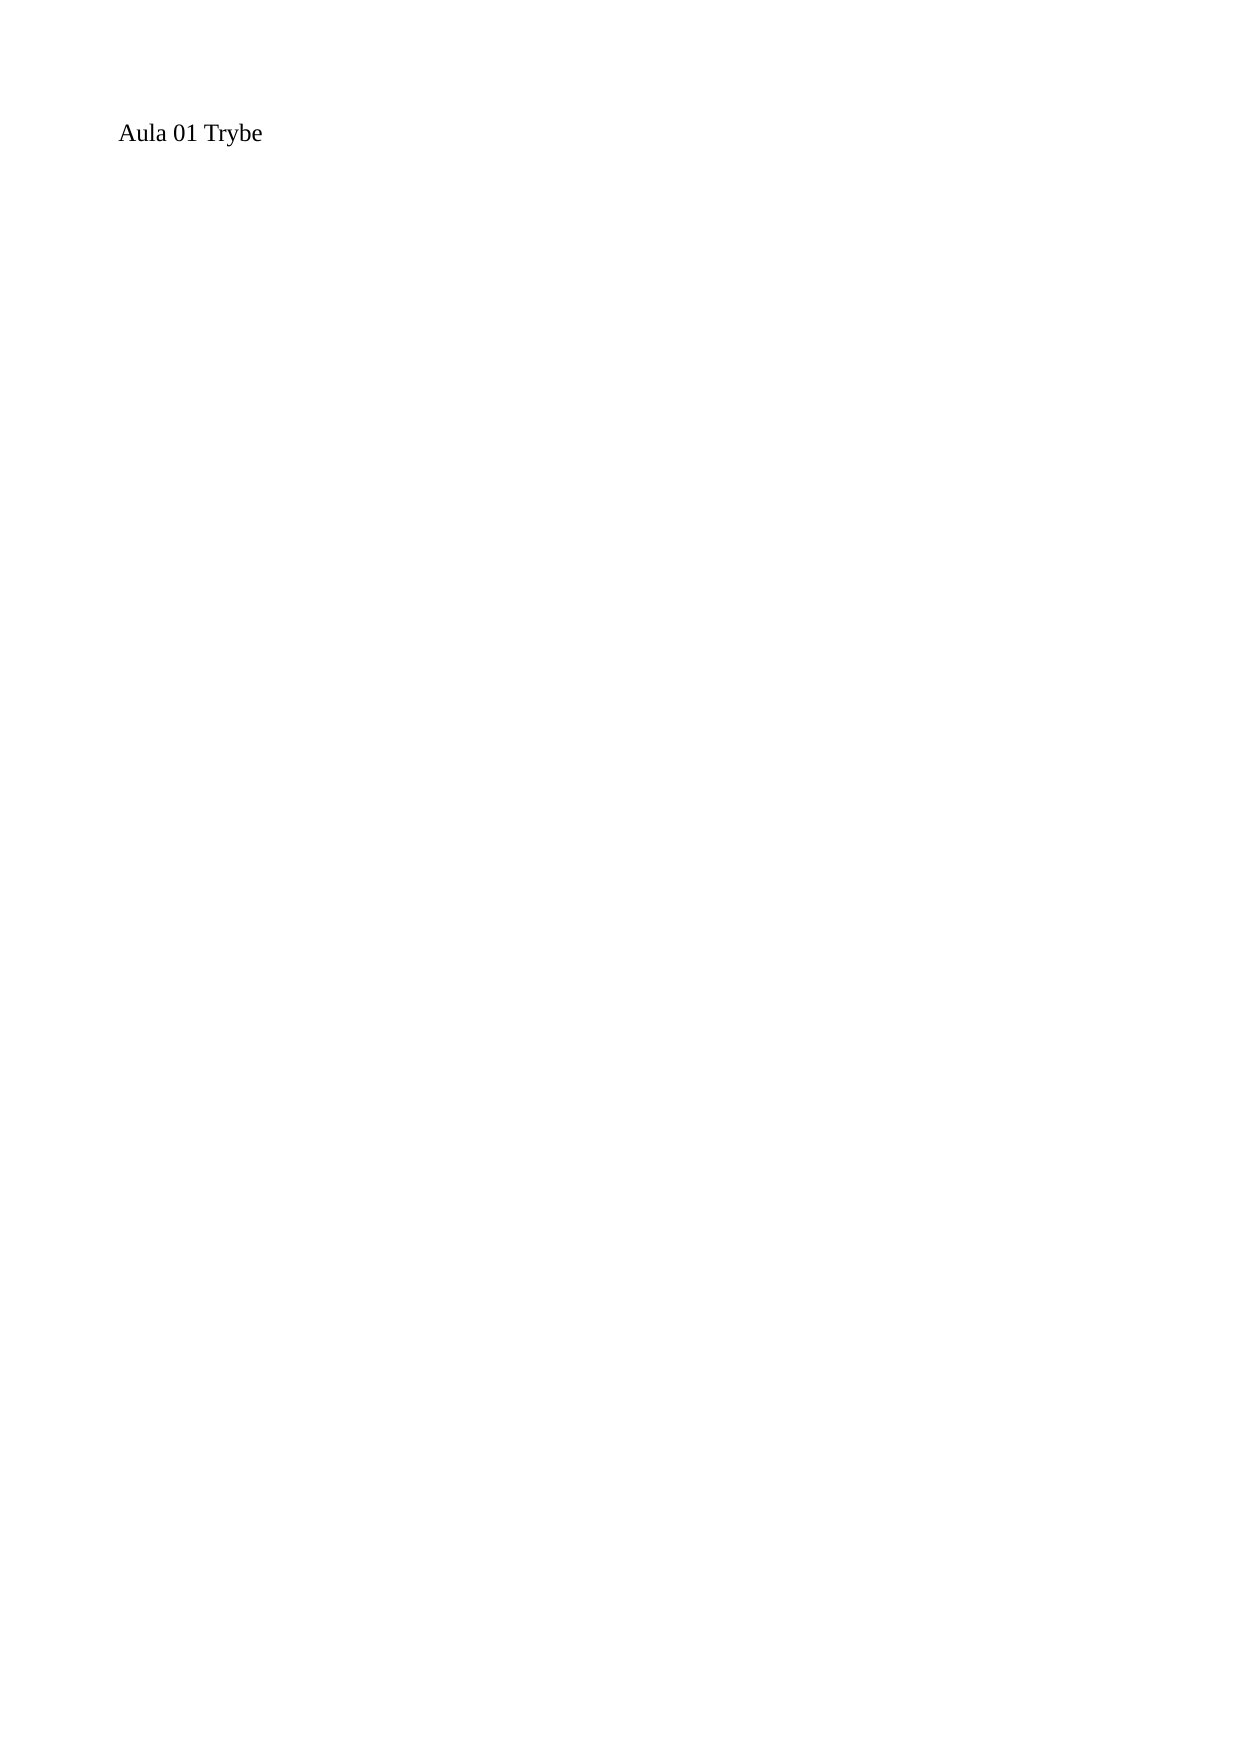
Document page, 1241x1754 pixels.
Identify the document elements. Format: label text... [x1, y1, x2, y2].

text Aula 01 Trybe [118, 118, 1122, 147]
